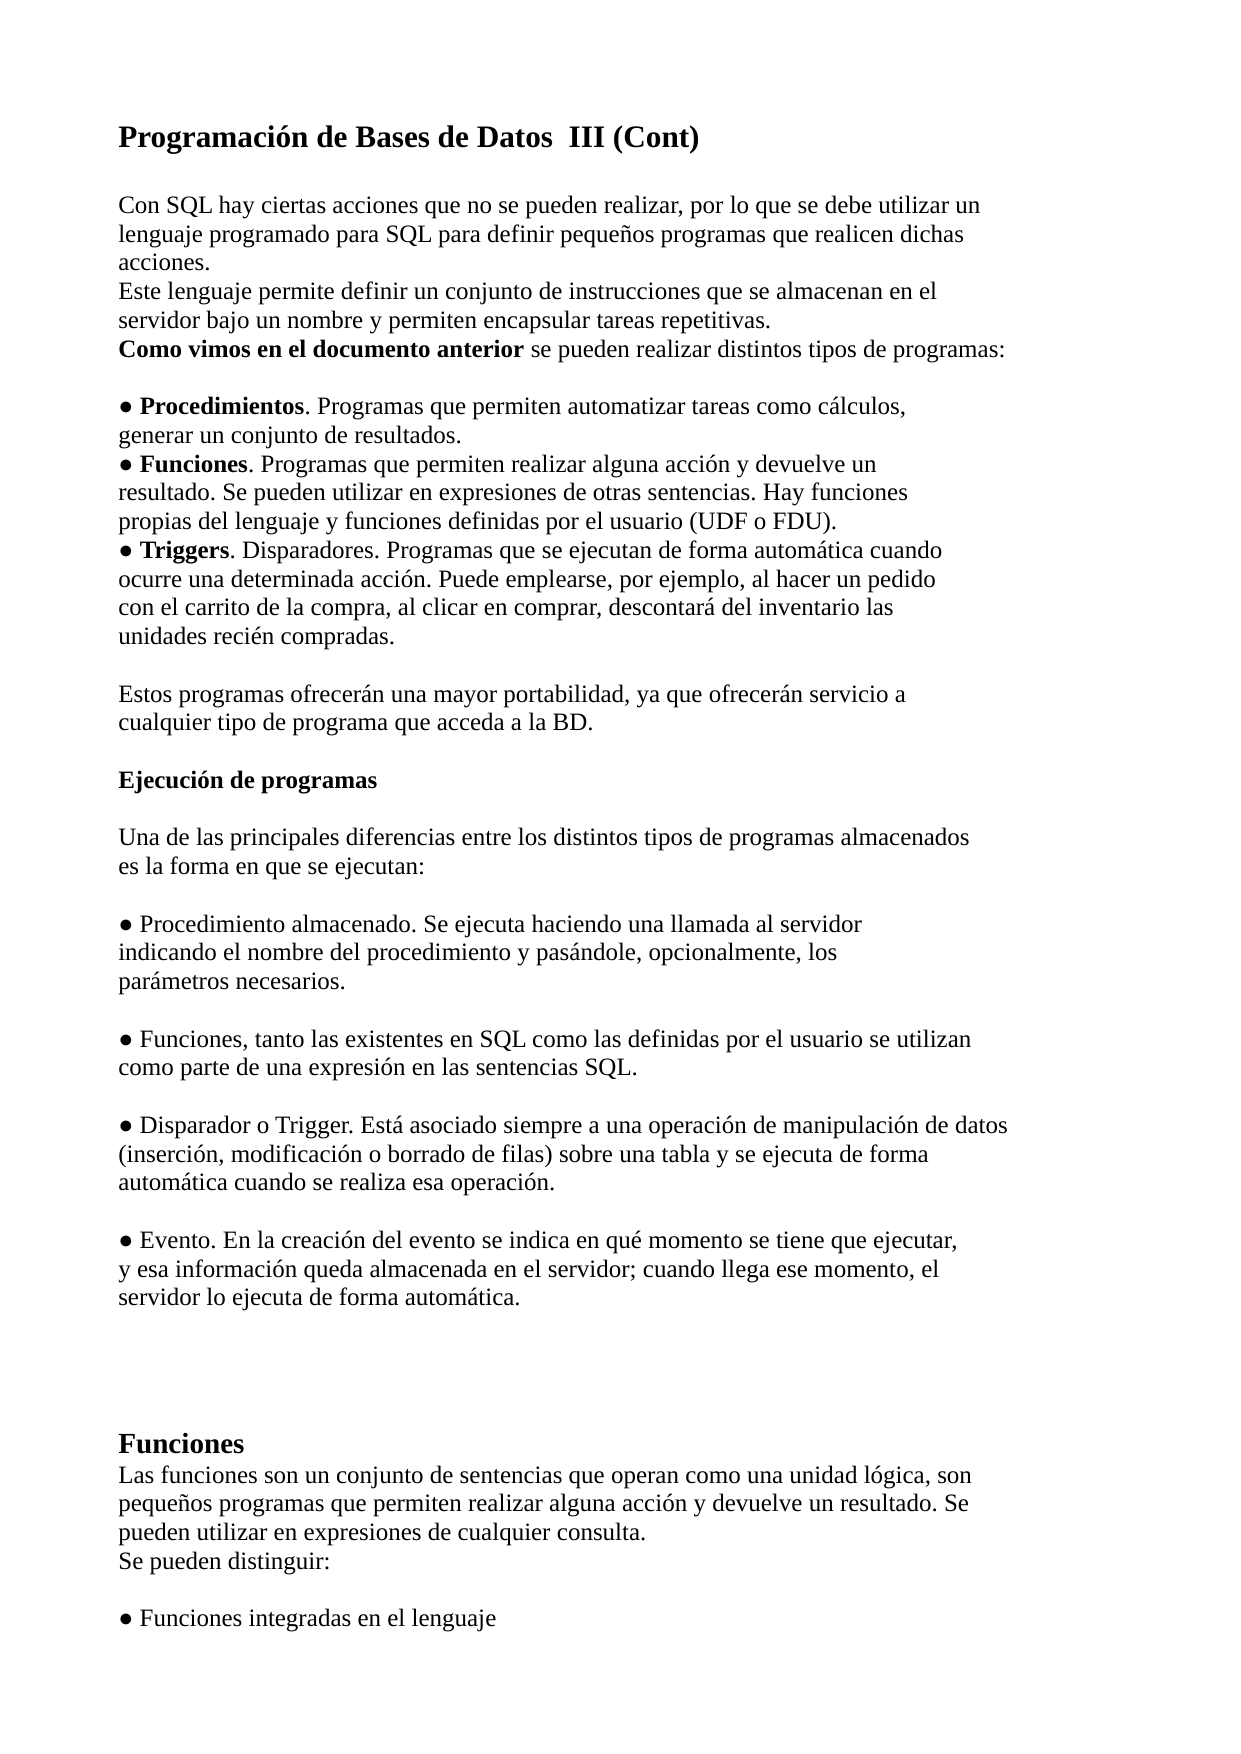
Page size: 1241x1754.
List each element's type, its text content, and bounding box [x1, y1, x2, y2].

text ● Procedimientos. Programas que permiten automatizar tareas como cálculos, [118, 391, 1122, 420]
text propias del lenguaje y funciones definidas por el usuario (UDF o FDU). [118, 506, 1122, 535]
text Estos programas ofrecerán una mayor portabilidad, ya que ofrecerán servicio a [118, 679, 1122, 707]
text indicando el nombre del procedimiento y pasándole, opcionalmente, los [118, 937, 1122, 966]
text ● Evento. En la creación del evento se indica en qué momento se tiene que ejecutar, [118, 1225, 1122, 1254]
text Las funciones son un conjunto de sentencias que operan como una unidad lógica, son [118, 1460, 1122, 1488]
text Como vimos en el documento anterior se pueden realizar distintos tipos de programas: [118, 334, 1122, 362]
text ● Funciones. Programas que permiten realizar alguna acción y devuelve un [118, 449, 1122, 477]
text (inserción, modificación o borrado de filas) sobre una tabla y se ejecuta de forma [118, 1139, 1122, 1167]
text ocurre una determinada acción. Puede emplearse, por ejemplo, al hacer un pedido [118, 564, 1122, 592]
text cualquier tipo de programa que acceda a la BD. [118, 707, 1122, 736]
text unidades recién compradas. [118, 621, 1122, 650]
text generar un conjunto de resultados. [118, 420, 1122, 449]
text y esa información queda almacenada en el servidor; cuando llega ese momento, el [118, 1254, 1122, 1282]
text como parte de una expresión en las sentencias SQL. [118, 1052, 1122, 1081]
text resultado. Se pueden utilizar en expresiones de otras sentencias. Hay funciones [118, 477, 1122, 506]
text es la forma en que se ejecutan: [118, 851, 1122, 880]
text ● Triggers. Disparadores. Programas que se ejecutan de forma automática cuando [118, 535, 1122, 564]
text automática cuando se realiza esa operación. [118, 1167, 1122, 1196]
text ● Funciones integradas en el lenguaje [118, 1603, 1122, 1632]
text Se pueden distinguir: [118, 1546, 1122, 1575]
text Ejecución de programas [118, 765, 1122, 794]
text pequeños programas que permiten realizar alguna acción y devuelve un resultado. Se [118, 1488, 1122, 1517]
text Una de las principales diferencias entre los distintos tipos de programas almacenados [118, 822, 1122, 851]
text Con SQL hay ciertas acciones que no se pueden realizar, por lo que se debe utilizar un [118, 190, 1122, 219]
text ● Disparador o Trigger. Está asociado siempre a una operación de manipulación de datos [118, 1110, 1122, 1139]
text pueden utilizar en expresiones de cualquier consulta. [118, 1517, 1122, 1546]
text servidor bajo un nombre y permiten encapsular tareas repetitivas. [118, 305, 1122, 334]
text acciones. [118, 247, 1122, 276]
text Funciones [118, 1426, 1122, 1460]
text ● Procedimiento almacenado. Se ejecuta haciendo una llamada al servidor [118, 909, 1122, 937]
text Programación de Bases de Datos III (Cont) [118, 118, 1122, 154]
text servidor lo ejecuta de forma automática. [118, 1282, 1122, 1311]
text lenguaje programado para SQL para definir pequeños programas que realicen dichas [118, 219, 1122, 247]
text Este lenguaje permite definir un conjunto de instrucciones que se almacenan en el [118, 276, 1122, 305]
text ● Funciones, tanto las existentes en SQL como las definidas por el usuario se utilizan [118, 1024, 1122, 1052]
text parámetros necesarios. [118, 966, 1122, 995]
text con el carrito de la compra, al clicar en comprar, descontará del inventario las [118, 592, 1122, 621]
